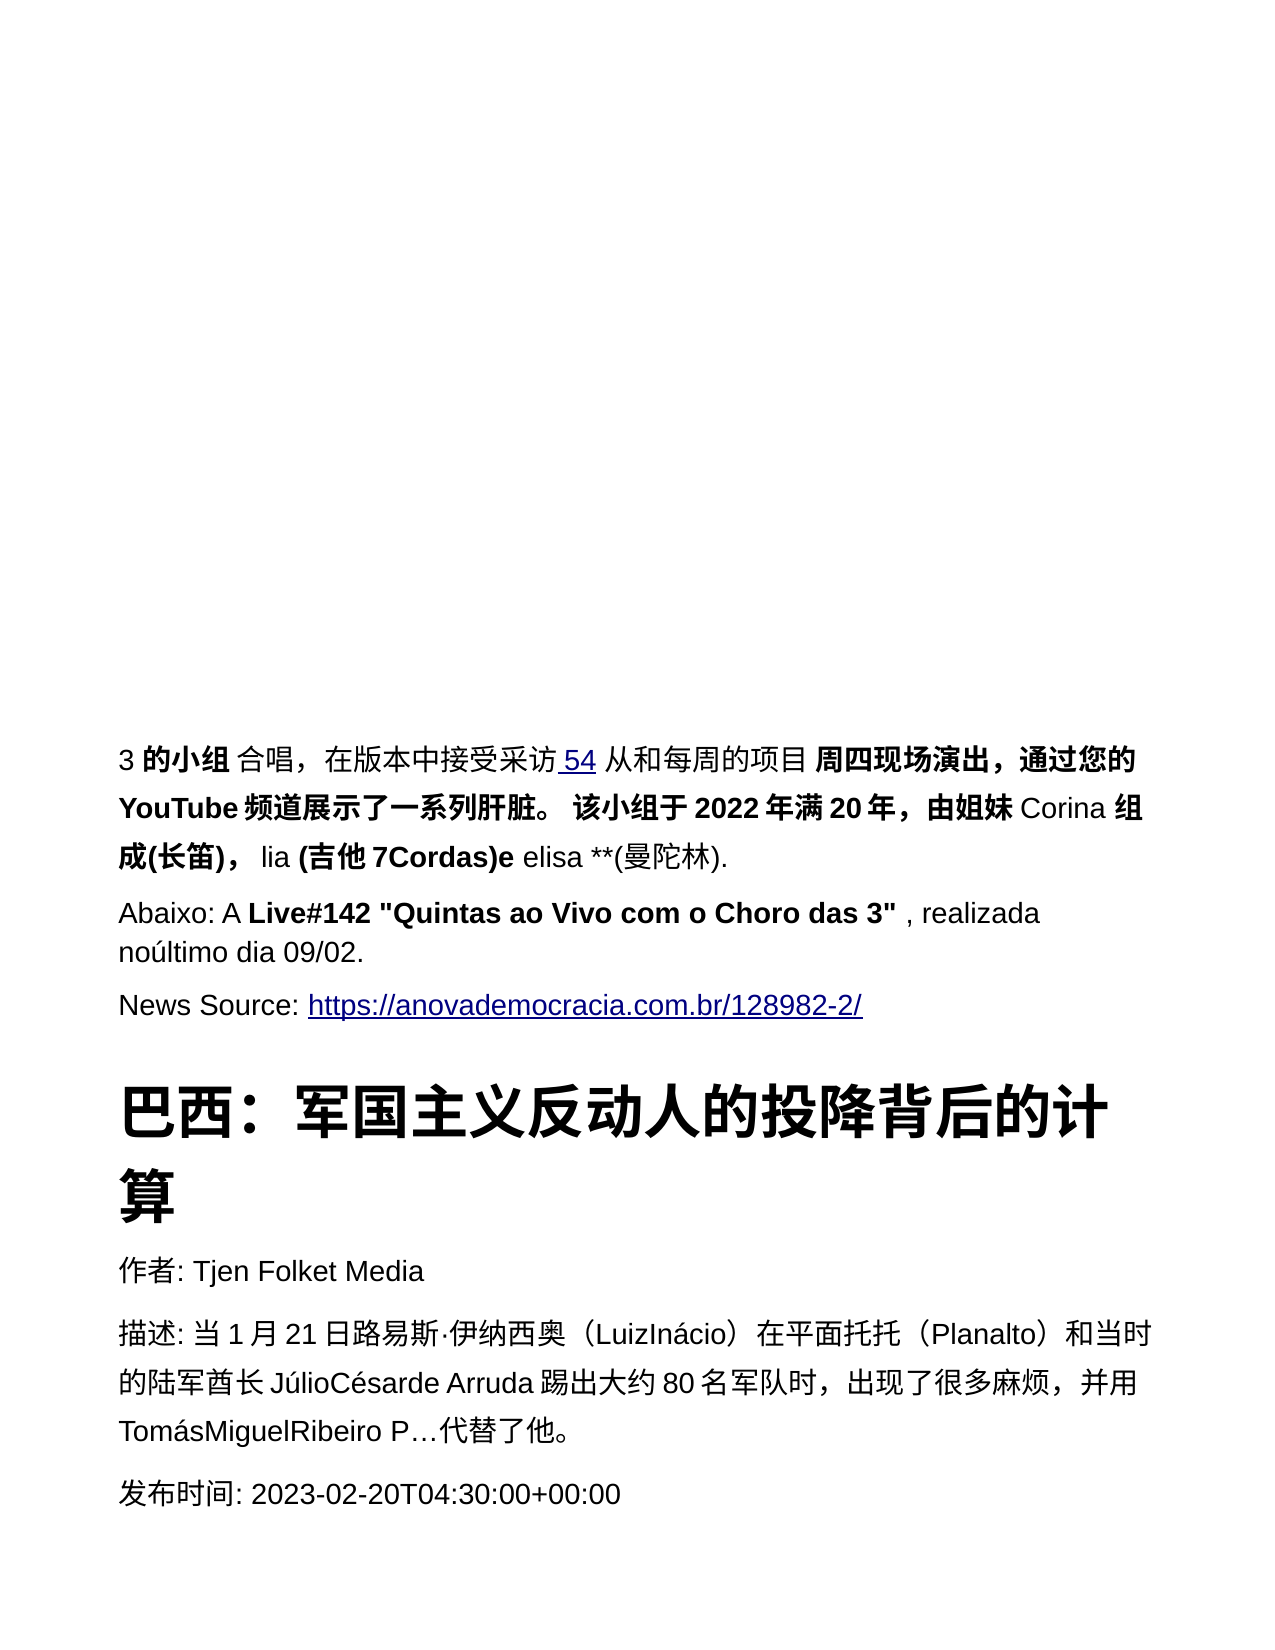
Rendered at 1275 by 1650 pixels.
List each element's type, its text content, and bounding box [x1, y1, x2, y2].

text News Source: https://anovademocracia.com.br/128982-2/ [118, 988, 1157, 1022]
text Abaixo: A Live#142 "Quintas ao Vivo com o Choro das 3" , realizada noúltimo dia 09/02. [118, 896, 1157, 968]
text 描述: 当1月21日路易斯·伊纳西奥（LuizInácio）在平面托托（Planalto）和当时的陆军酋长JúlioCésarde Arruda踢出大约80名军队时，出现了很多麻烦，并用TomásMiguelRibeiro P…代替了他。 [118, 1311, 1157, 1450]
text 作者: Tjen Folket Media [118, 1248, 1157, 1290]
text 发布时间: 2023-02-20T04:30:00+00:00 [118, 1471, 1157, 1513]
text 3 的小组 合唱，在版本中接受采访 54 从和每周的项目 周四现场演出，通过您的YouTube频道展示了一系列肝脏。 该小组于2022年满20年，由姐妹 Corina 组成(长笛)， lia (吉他7Cordas)e elisa **(曼陀林). [118, 118, 1157, 876]
subtitle 巴西：军国主义反动人的投降背后的计算 [118, 1066, 1157, 1235]
